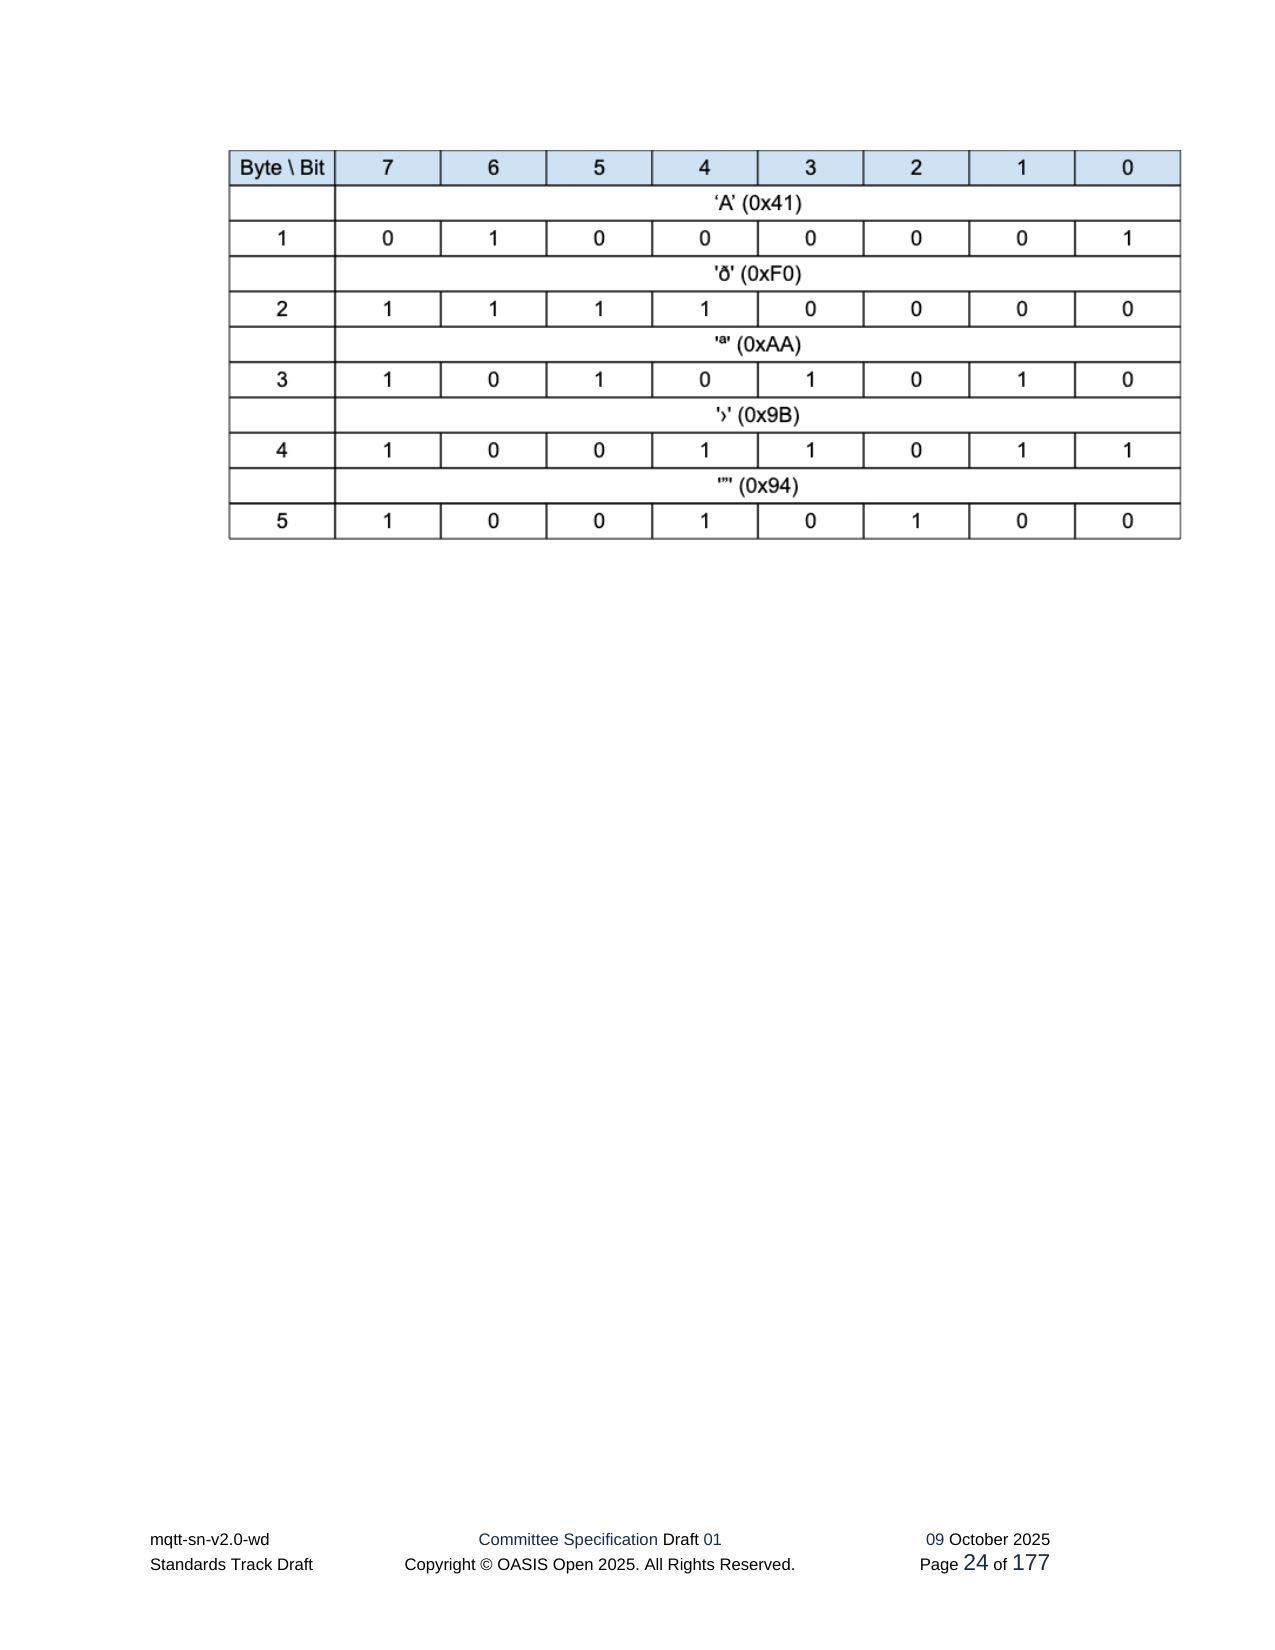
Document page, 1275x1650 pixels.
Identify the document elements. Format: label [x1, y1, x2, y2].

picture [206, 150, 1182, 540]
